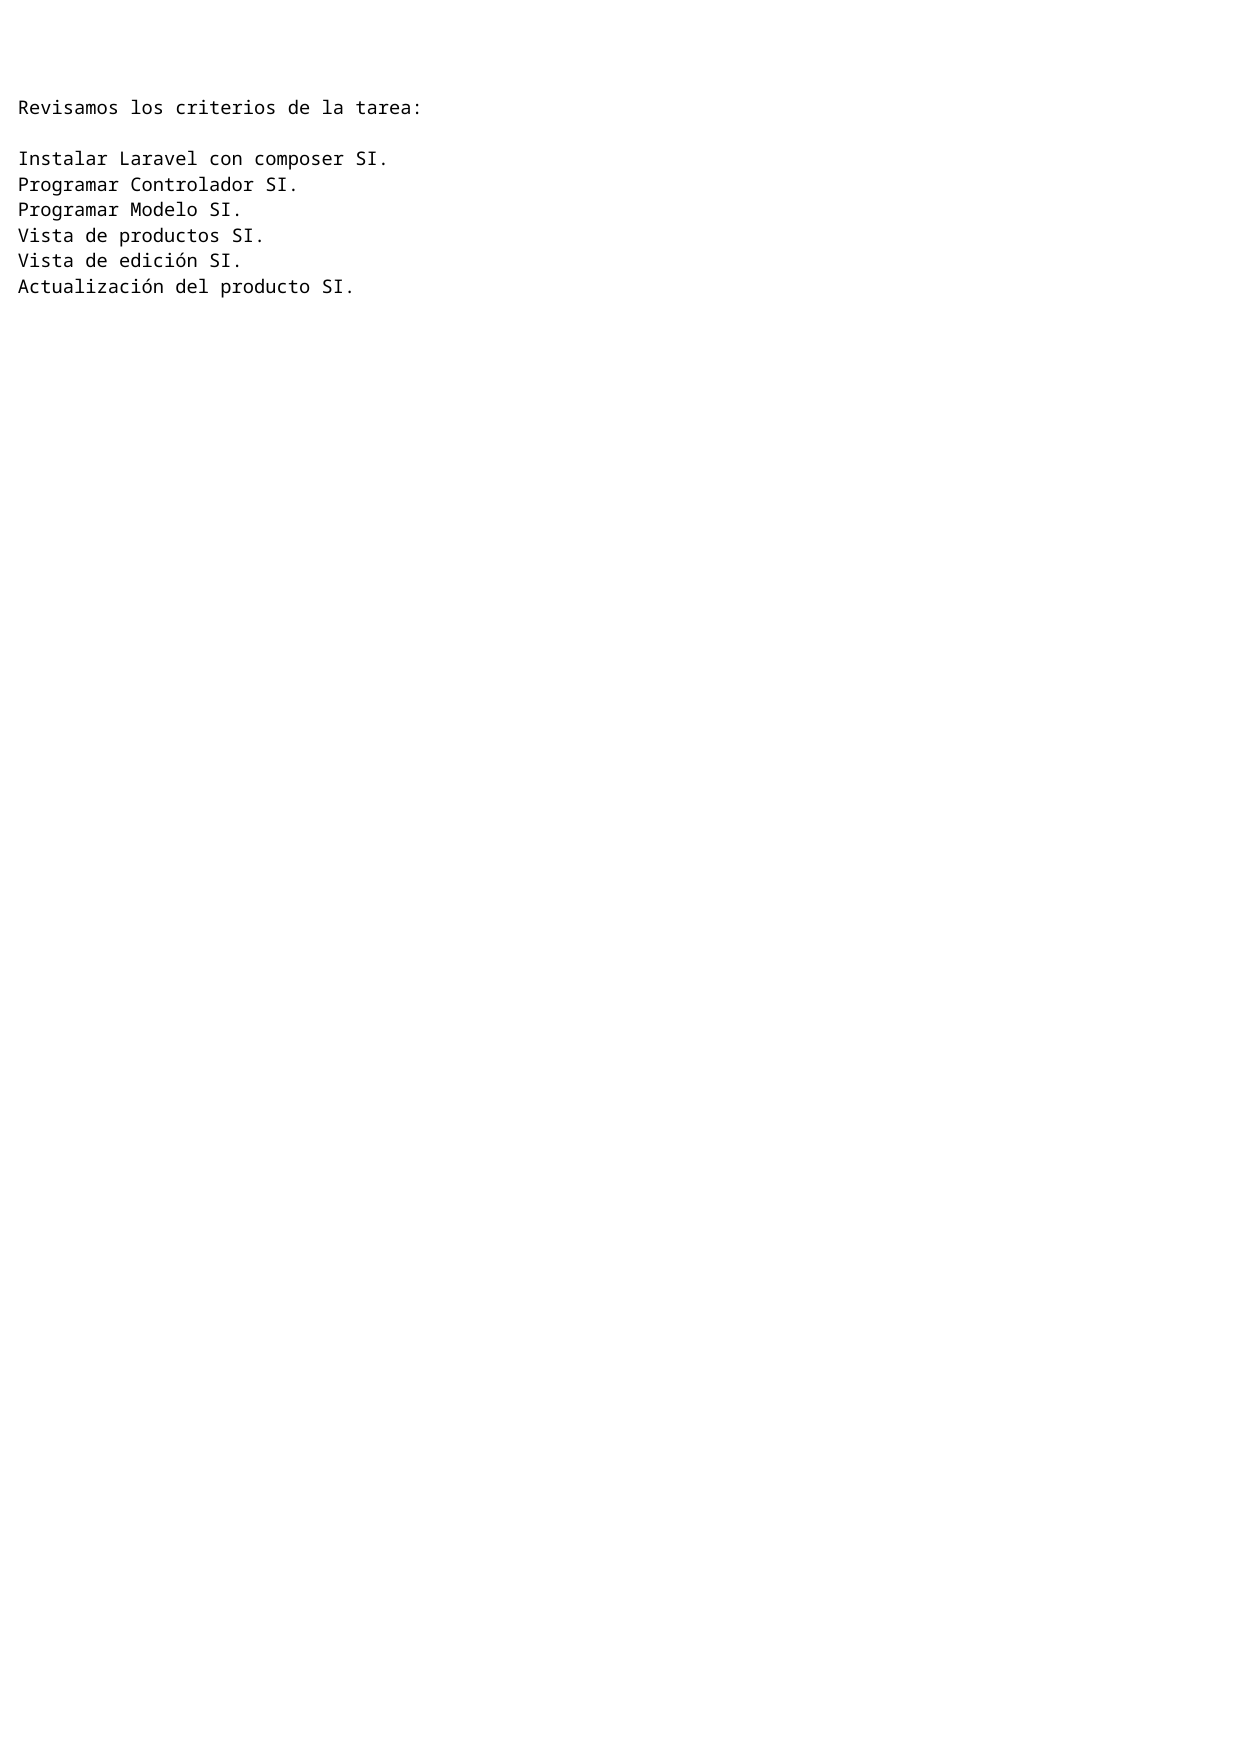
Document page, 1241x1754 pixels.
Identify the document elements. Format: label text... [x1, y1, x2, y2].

text Vista de productos SI. [18, 222, 1222, 247]
text Actualización del producto SI. [18, 273, 1222, 298]
text Programar Modelo SI. [18, 196, 1222, 222]
text Vista de edición SI. [18, 247, 1222, 273]
text Revisamos los criterios de la tarea: [18, 94, 1222, 120]
text Programar Controlador SI. [18, 171, 1222, 196]
text Instalar Laravel con composer SI. [18, 145, 1222, 171]
